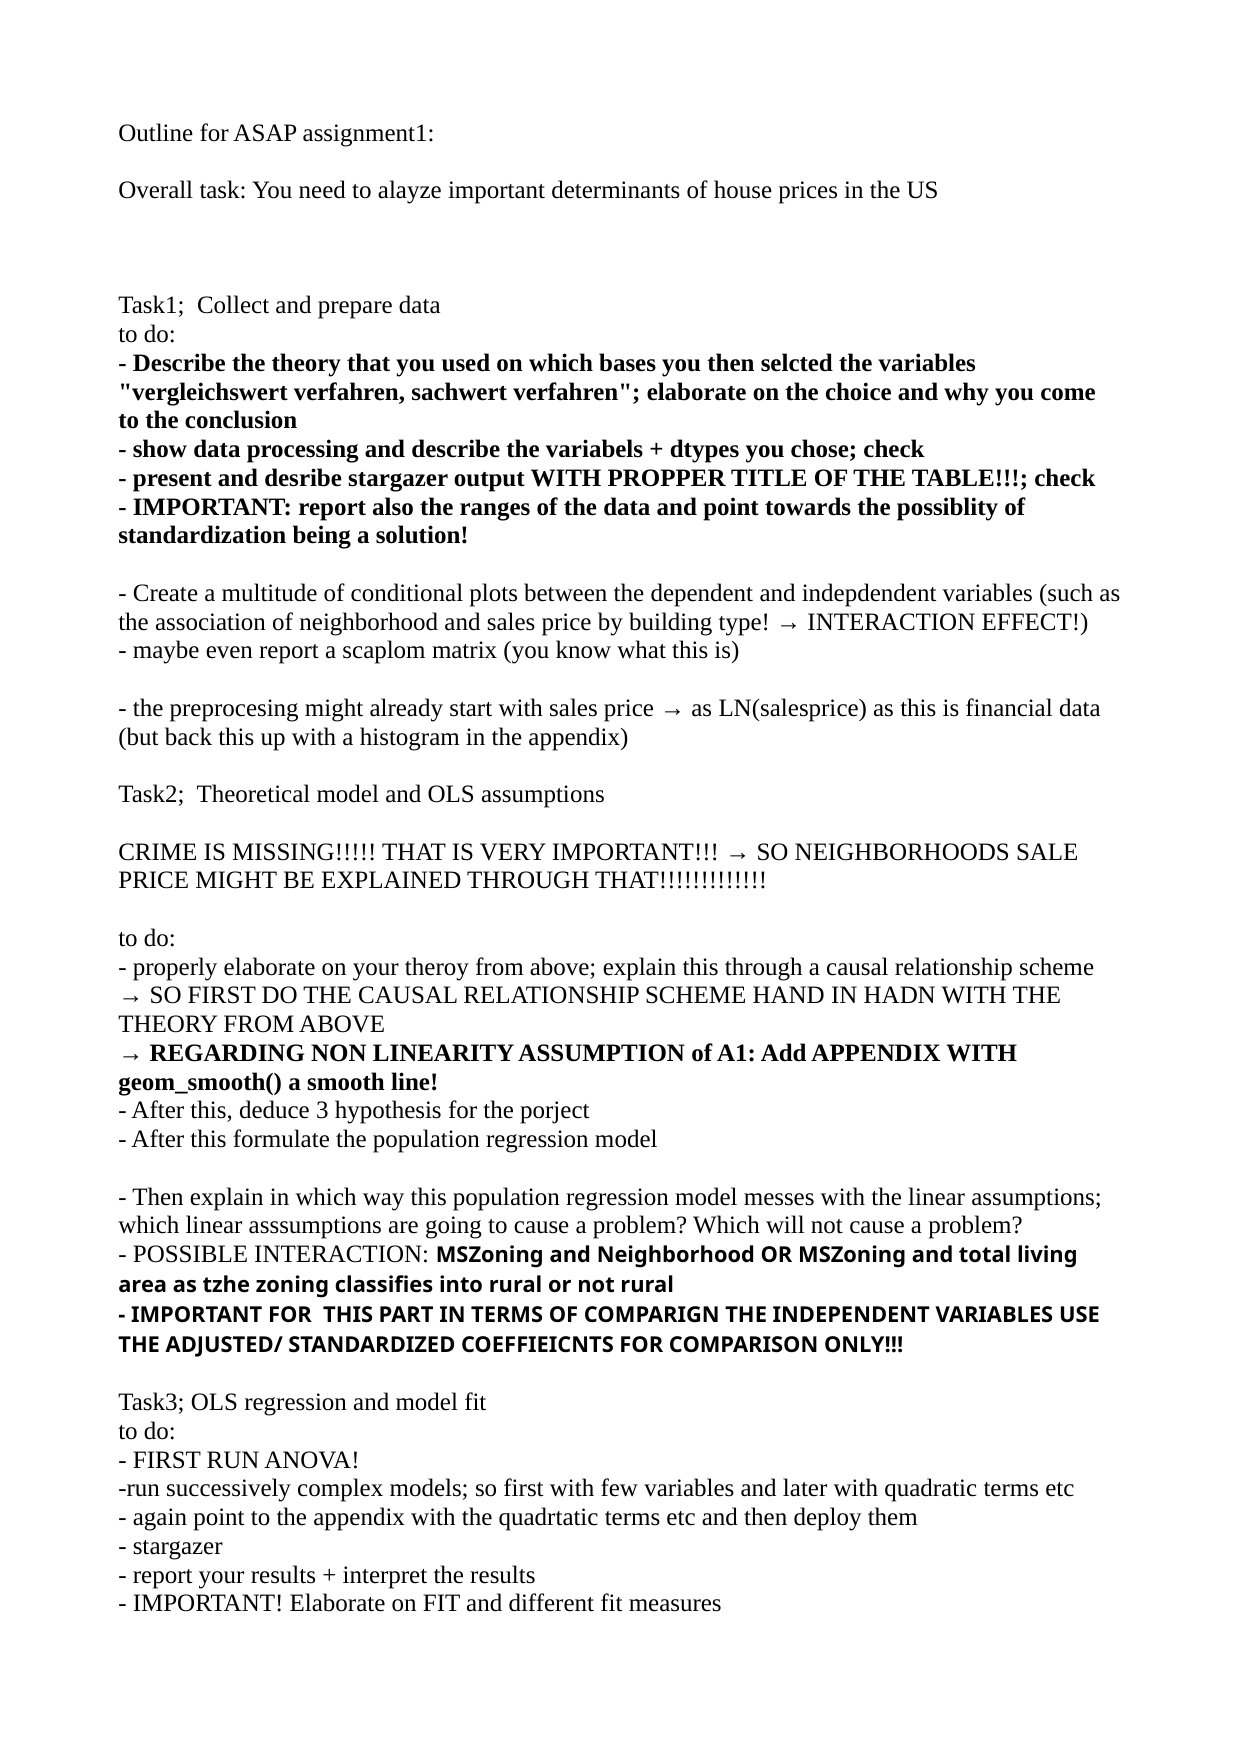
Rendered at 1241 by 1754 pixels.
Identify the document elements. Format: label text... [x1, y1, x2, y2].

text → REGARDING NON LINEARITY ASSUMPTION of A1: Add APPENDIX WITH geom_smooth() a smooth line! [118, 1038, 1122, 1096]
text Task3; OLS regression and model fit [118, 1387, 1122, 1416]
text - properly elaborate on your theroy from above; explain this through a causal relationship scheme [118, 952, 1122, 981]
text to do: [118, 923, 1122, 952]
text to do: [118, 1416, 1122, 1445]
text - Then explain in which way this population regression model messes with the linear assumptions; which linear asssumptions are going to cause a problem? Which will not cause a problem? [118, 1182, 1122, 1239]
text CRIME IS MISSING!!!!! THAT IS VERY IMPORTANT!!! → SO NEIGHBORHOODS SALE PRICE MIGHT BE EXPLAINED THROUGH THAT!!!!!!!!!!!!! [118, 837, 1122, 894]
text Overall task: You need to alayze important determinants of house prices in the US [118, 176, 1122, 204]
text Outline for ASAP assignment1: [118, 118, 1122, 147]
text - After this formulate the population regression model [118, 1124, 1122, 1153]
text → SO FIRST DO THE CAUSAL RELATIONSHIP SCHEME HAND IN HADN WITH THE THEORY FROM ABOVE [118, 981, 1122, 1038]
text Task2; Theoretical model and OLS assumptions [118, 779, 1122, 808]
text - again point to the appendix with the quadrtatic terms etc and then deploy them [118, 1502, 1122, 1531]
text - stargazer [118, 1531, 1122, 1560]
text - After this, deduce 3 hypothesis for the porject [118, 1096, 1122, 1124]
text - report your results + interpret the results [118, 1560, 1122, 1588]
text - Create a multitude of conditional plots between the dependent and indepdendent variables (such as the association of neighborhood and sales price by building type! → INTERACTION EFFECT!) [118, 578, 1122, 636]
text - show data processing and describe the variabels + dtypes you chose; check [118, 434, 1122, 463]
text - present and desribe stargazer output WITH PROPPER TITLE OF THE TABLE!!!; check [118, 463, 1122, 492]
text - maybe even report a scaplom matrix (you know what this is) [118, 636, 1122, 664]
text - Describe the theory that you used on which bases you then selcted the variables "vergleichswert verfahren, sachwert verfahren"; elaborate on the choice and why you come to the conclusion [118, 348, 1122, 434]
text - FIRST RUN ANOVA! [118, 1445, 1122, 1473]
text - the preprocesing might already start with sales price → as LN(salesprice) as this is financial data (but back this up with a histogram in the appendix) [118, 693, 1122, 751]
text -run successively complex models; so first with few variables and later with quadratic terms etc [118, 1473, 1122, 1502]
text to do: [118, 319, 1122, 348]
text - IMPORTANT: report also the ranges of the data and point towards the possiblity of standardization being a solution! [118, 492, 1122, 549]
text - IMPORTANT! Elaborate on FIT and different fit measures [118, 1588, 1122, 1617]
text - POSSIBLE INTERACTION: MSZoning and Neighborhood OR MSZoning and total living area as tzhe zoning classifies into rural or not rural [118, 1239, 1122, 1299]
text - IMPORTANT FOR THIS PART IN TERMS OF COMPARIGN THE INDEPENDENT VARIABLES USE THE ADJUSTED/ STANDARDIZED COEFFIEICNTS FOR COMPARISON ONLY!!! [118, 1299, 1122, 1358]
text Task1; Collect and prepare data [118, 291, 1122, 319]
